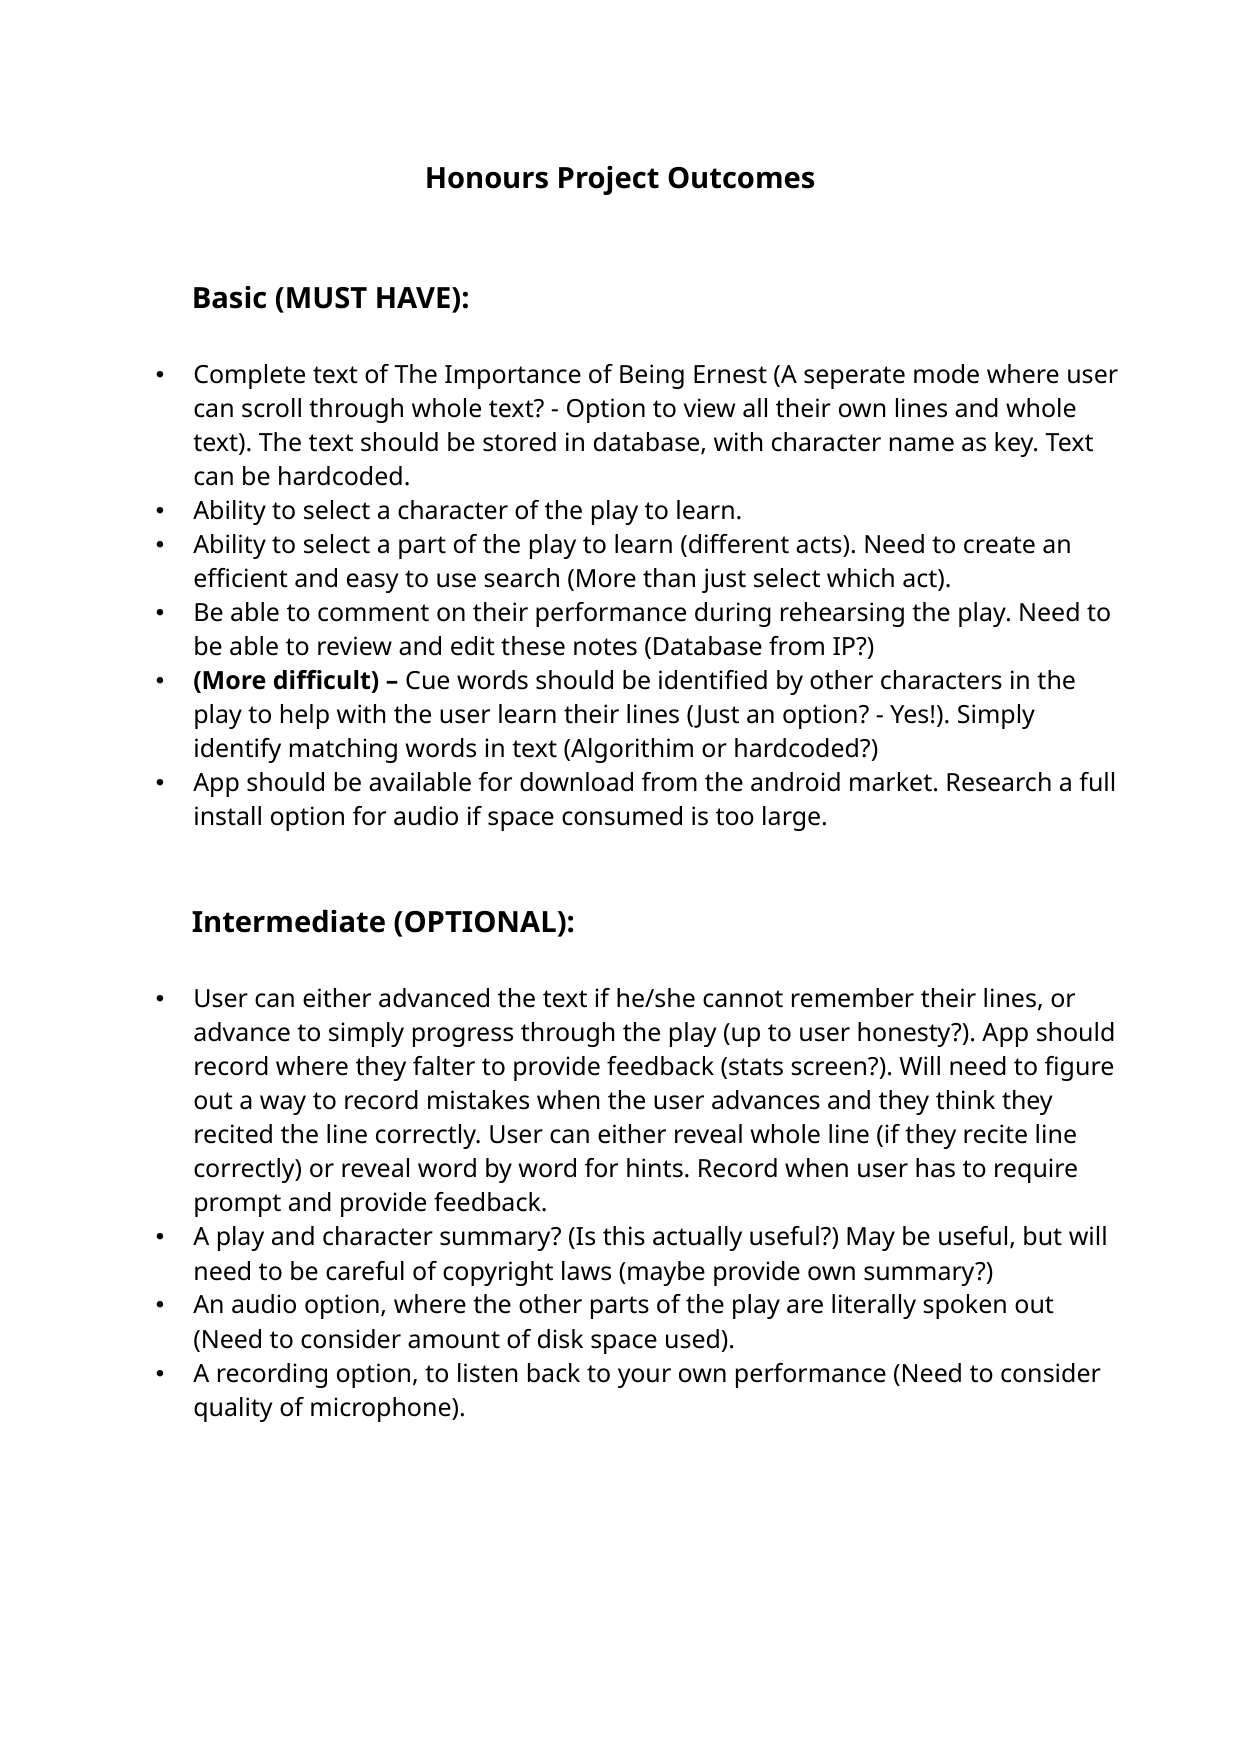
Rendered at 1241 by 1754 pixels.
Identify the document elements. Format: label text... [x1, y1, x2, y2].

text Intermediate (OPTIONAL): [118, 901, 1122, 941]
list A recording option, to listen back to your own performance (Need to consider quality of microphone). [156, 1355, 1122, 1423]
list App should be available for download from the android market. Research a full install option for audio if space consumed is too large. [156, 765, 1122, 833]
list (More difficult) – Cue words should be identified by other characters in the play to help with the user learn their lines (Just an option? - Yes!). Simply identify matching words in text (Algorithim or hardcoded?) [156, 663, 1122, 765]
list A play and character summary? (Is this actually useful?) May be useful, but will need to be careful of copyright laws (maybe provide own summary?) [156, 1219, 1122, 1287]
list Ability to select a character of the play to learn. [156, 492, 1122, 527]
list User can either advanced the text if he/she cannot remember their lines, or advance to simply progress through the play (up to user honesty?). App should record where they falter to provide feedback (stats screen?). Will need to figure out a way to record mistakes when the user advances and they think they recited the line correctly. User can either reveal whole line (if they recite line correctly) or reveal word by word for hints. Record when user has to require prompt and provide feedback. [156, 981, 1122, 1219]
text Honours Project Outcomes [118, 158, 1122, 197]
text Basic (MUST HAVE): [118, 277, 1122, 317]
list An audio option, where the other parts of the play are literally spoken out (Need to consider amount of disk space used). [156, 1287, 1122, 1355]
list Complete text of The Importance of Being Ernest (A seperate mode where user can scroll through whole text? - Option to view all their own lines and whole text). The text should be stored in database, with character name as key. Text can be hardcoded. [156, 356, 1122, 492]
list Be able to comment on their performance during rehearsing the play. Need to be able to review and edit these notes (Database from IP?) [156, 595, 1122, 663]
list Ability to select a part of the play to learn (different acts). Need to create an efficient and easy to use search (More than just select which act). [156, 527, 1122, 595]
